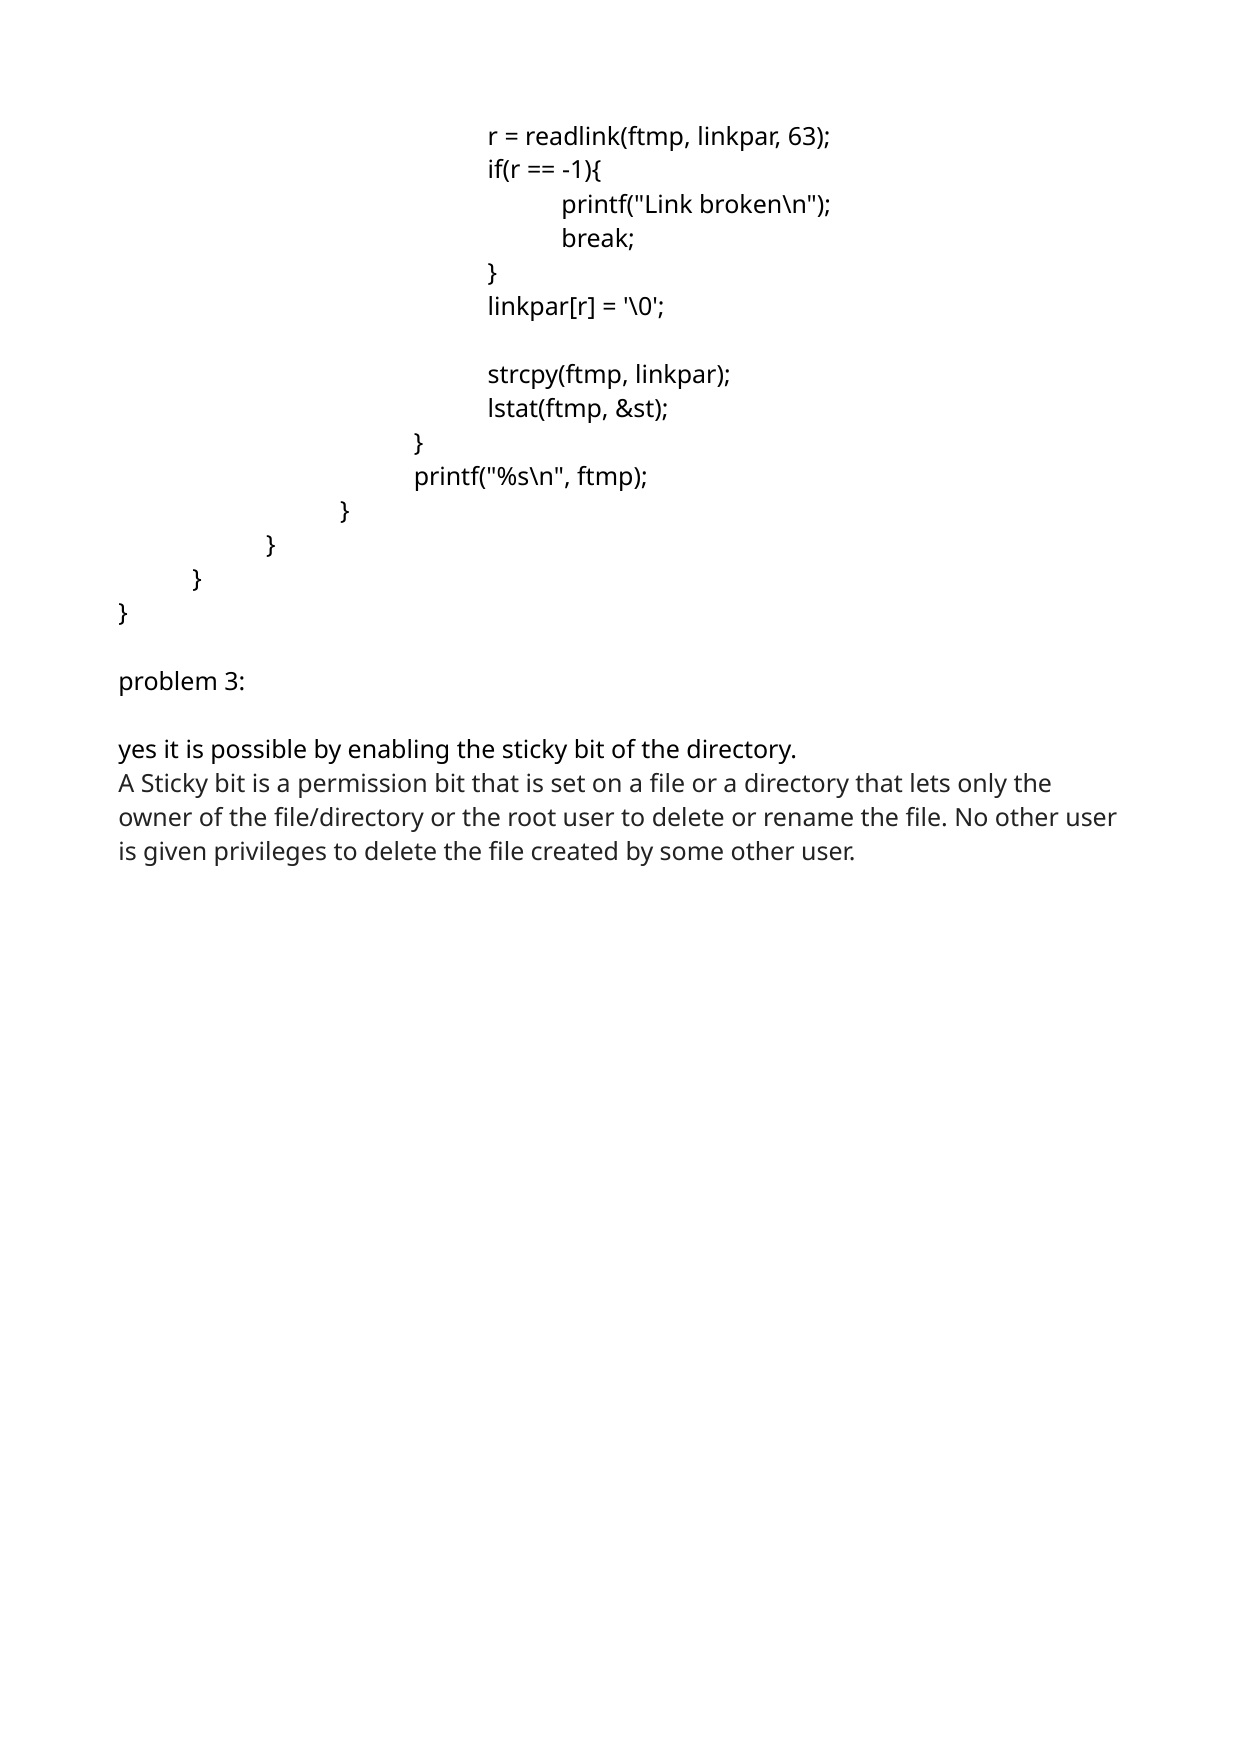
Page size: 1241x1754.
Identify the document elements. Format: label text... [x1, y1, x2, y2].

text } [118, 493, 1122, 527]
text printf("%s\n", ftmp); [118, 459, 1122, 493]
text r = readlink(ftmp, linkpar, 63); [118, 118, 1122, 152]
text lstat(ftmp, &st); [118, 391, 1122, 425]
text } [118, 527, 1122, 561]
text A Sticky bit is a permission bit that is set on a file or a directory that lets only the owner of the file/directory or the root user to delete or rename the file. No other user is given privileges to delete the file created by some other user. [118, 765, 1122, 867]
text printf("Link broken\n"); [118, 186, 1122, 220]
text yes it is possible by enabling the sticky bit of the directory. [118, 731, 1122, 765]
text problem 3: [118, 663, 1122, 697]
text } [118, 254, 1122, 288]
text } [118, 425, 1122, 459]
text linkpar[r] = '\0'; [118, 288, 1122, 322]
text if(r == -1){ [118, 152, 1122, 186]
text } [118, 561, 1122, 595]
text strcpy(ftmp, linkpar); [118, 357, 1122, 391]
text } [118, 595, 1122, 629]
text break; [118, 220, 1122, 254]
